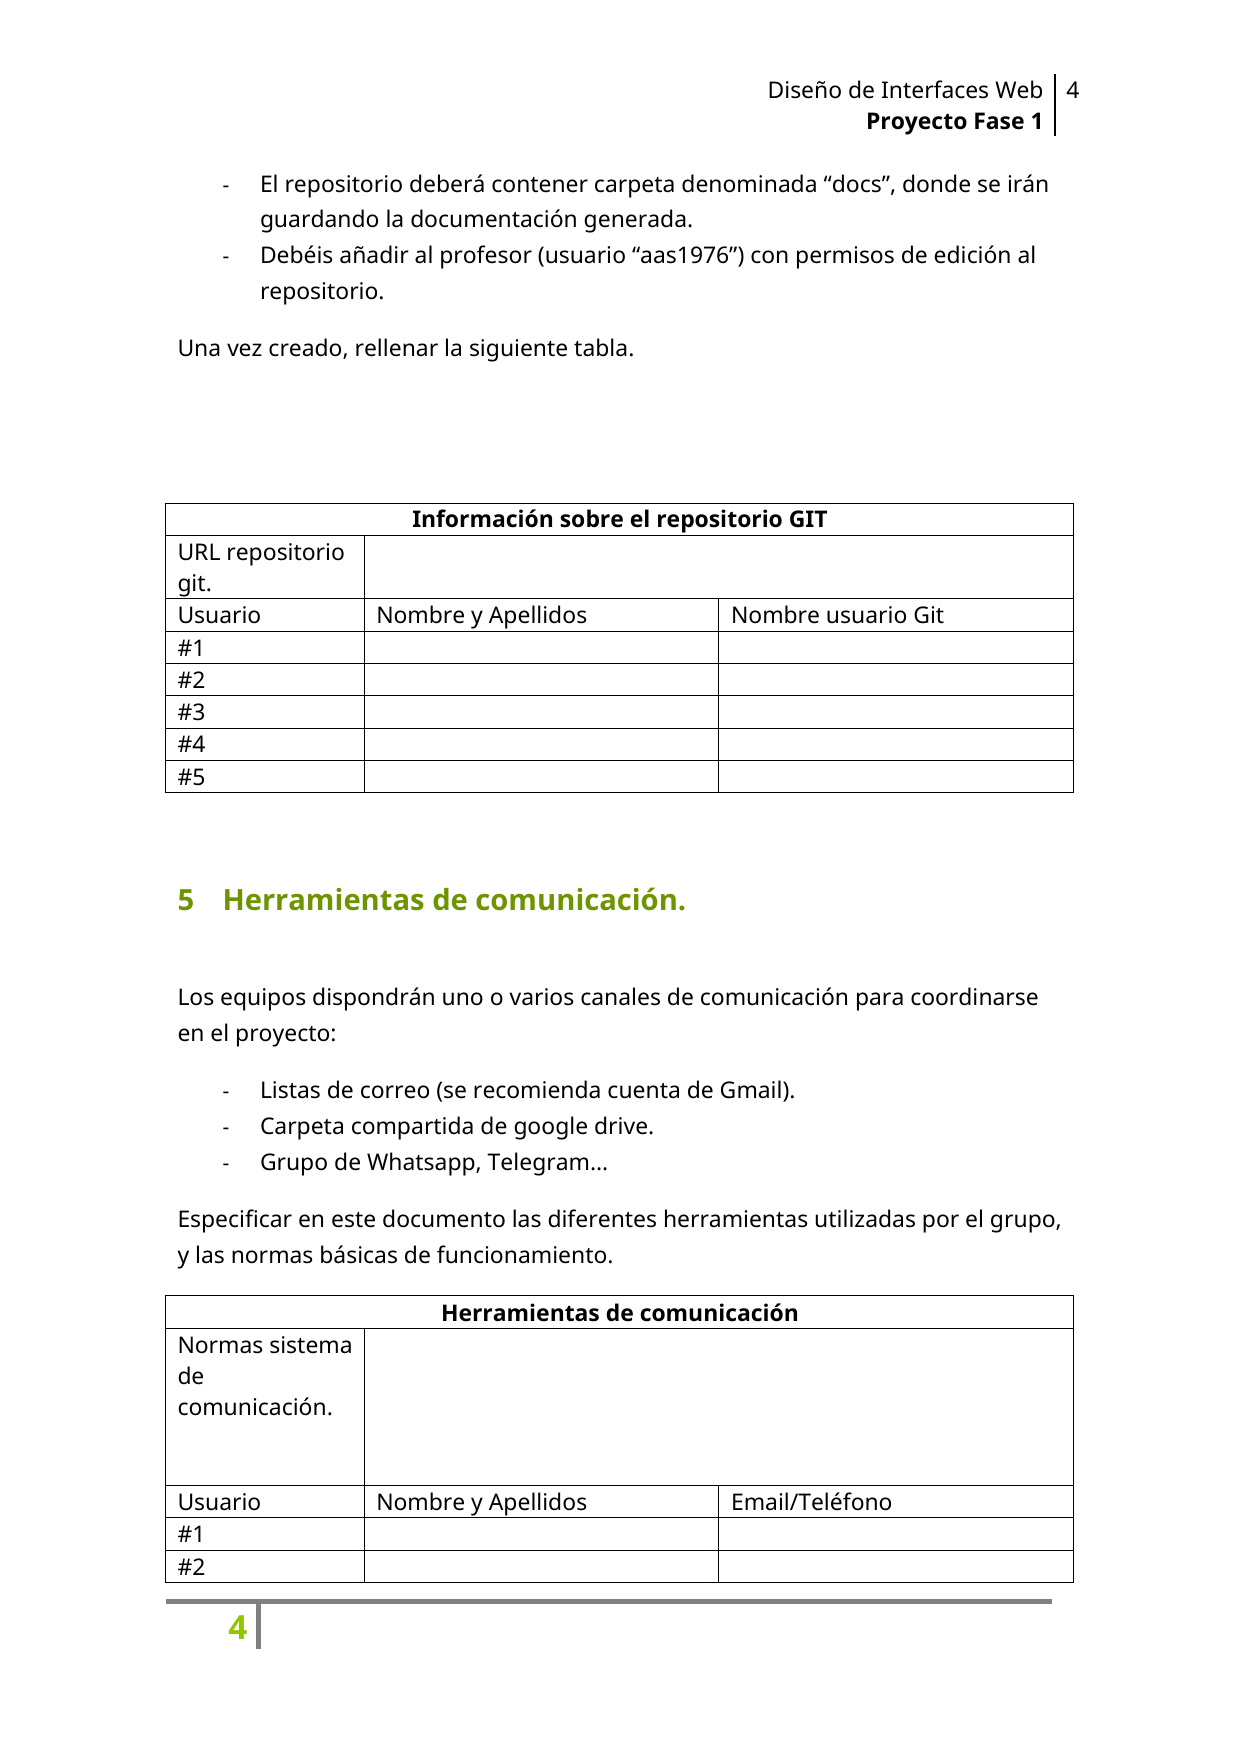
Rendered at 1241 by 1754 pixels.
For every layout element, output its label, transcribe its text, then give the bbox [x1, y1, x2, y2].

table_cell [719, 1518, 1073, 1549]
table_cell #5 [166, 761, 364, 792]
table_cell Normas sistema de comunicación. [166, 1329, 364, 1485]
table_cell [365, 1329, 1073, 1485]
table_cell [365, 696, 718, 727]
list Debéis añadir al profesor (usuario “aas1976”) con permisos de edición al repositorio. [222, 239, 1063, 307]
table_cell [365, 761, 718, 792]
text Una vez creado, rellenar la siguiente tabla. [177, 332, 1063, 363]
table_cell Nombre usuario Git [719, 599, 1073, 631]
table_cell [719, 1551, 1073, 1582]
list El repositorio deberá contener carpeta denominada “docs”, donde se irán guardando la documentación generada. [222, 167, 1063, 235]
table_cell URL repositorio git. [166, 536, 364, 598]
subtitle Herramientas de comunicación. [177, 879, 1063, 919]
table_header Información sobre el repositorio GIT [166, 504, 1073, 535]
text Especificar en este documento las diferentes herramientas utilizadas por el grupo, y las normas básicas de funcionamiento. [177, 1203, 1063, 1270]
text Los equipos dispondrán uno o varios canales de comunicación para coordinarse en el proyecto: [177, 981, 1063, 1048]
table_cell [365, 1518, 718, 1549]
list Grupo de Whatsapp, Telegram… [222, 1146, 1063, 1177]
table_cell [719, 761, 1073, 792]
table_cell #1 [166, 632, 364, 663]
table_cell [365, 536, 1073, 598]
table_cell [719, 632, 1073, 663]
table_cell #2 [166, 1551, 364, 1582]
table_cell Nombre y Apellidos [365, 599, 718, 631]
table_cell #3 [166, 696, 364, 727]
table_cell [365, 1551, 718, 1582]
table_cell [365, 632, 718, 663]
table_cell [365, 729, 718, 760]
table_cell #2 [166, 664, 364, 695]
table_cell [719, 664, 1073, 695]
table_header Herramientas de comunicación [166, 1296, 1073, 1328]
table_cell [719, 729, 1073, 760]
table_cell #1 [166, 1518, 364, 1549]
list Listas de correo (se recomienda cuenta de Gmail). [222, 1074, 1063, 1105]
table_cell [719, 696, 1073, 727]
table_cell [365, 664, 718, 695]
list Carpeta compartida de google drive. [222, 1110, 1063, 1141]
table_cell Nombre y Apellidos [365, 1486, 718, 1517]
table_cell Usuario [166, 599, 364, 631]
table_cell Usuario [166, 1486, 364, 1517]
table_cell Email/Teléfono [719, 1486, 1073, 1517]
table_cell #4 [166, 729, 364, 760]
